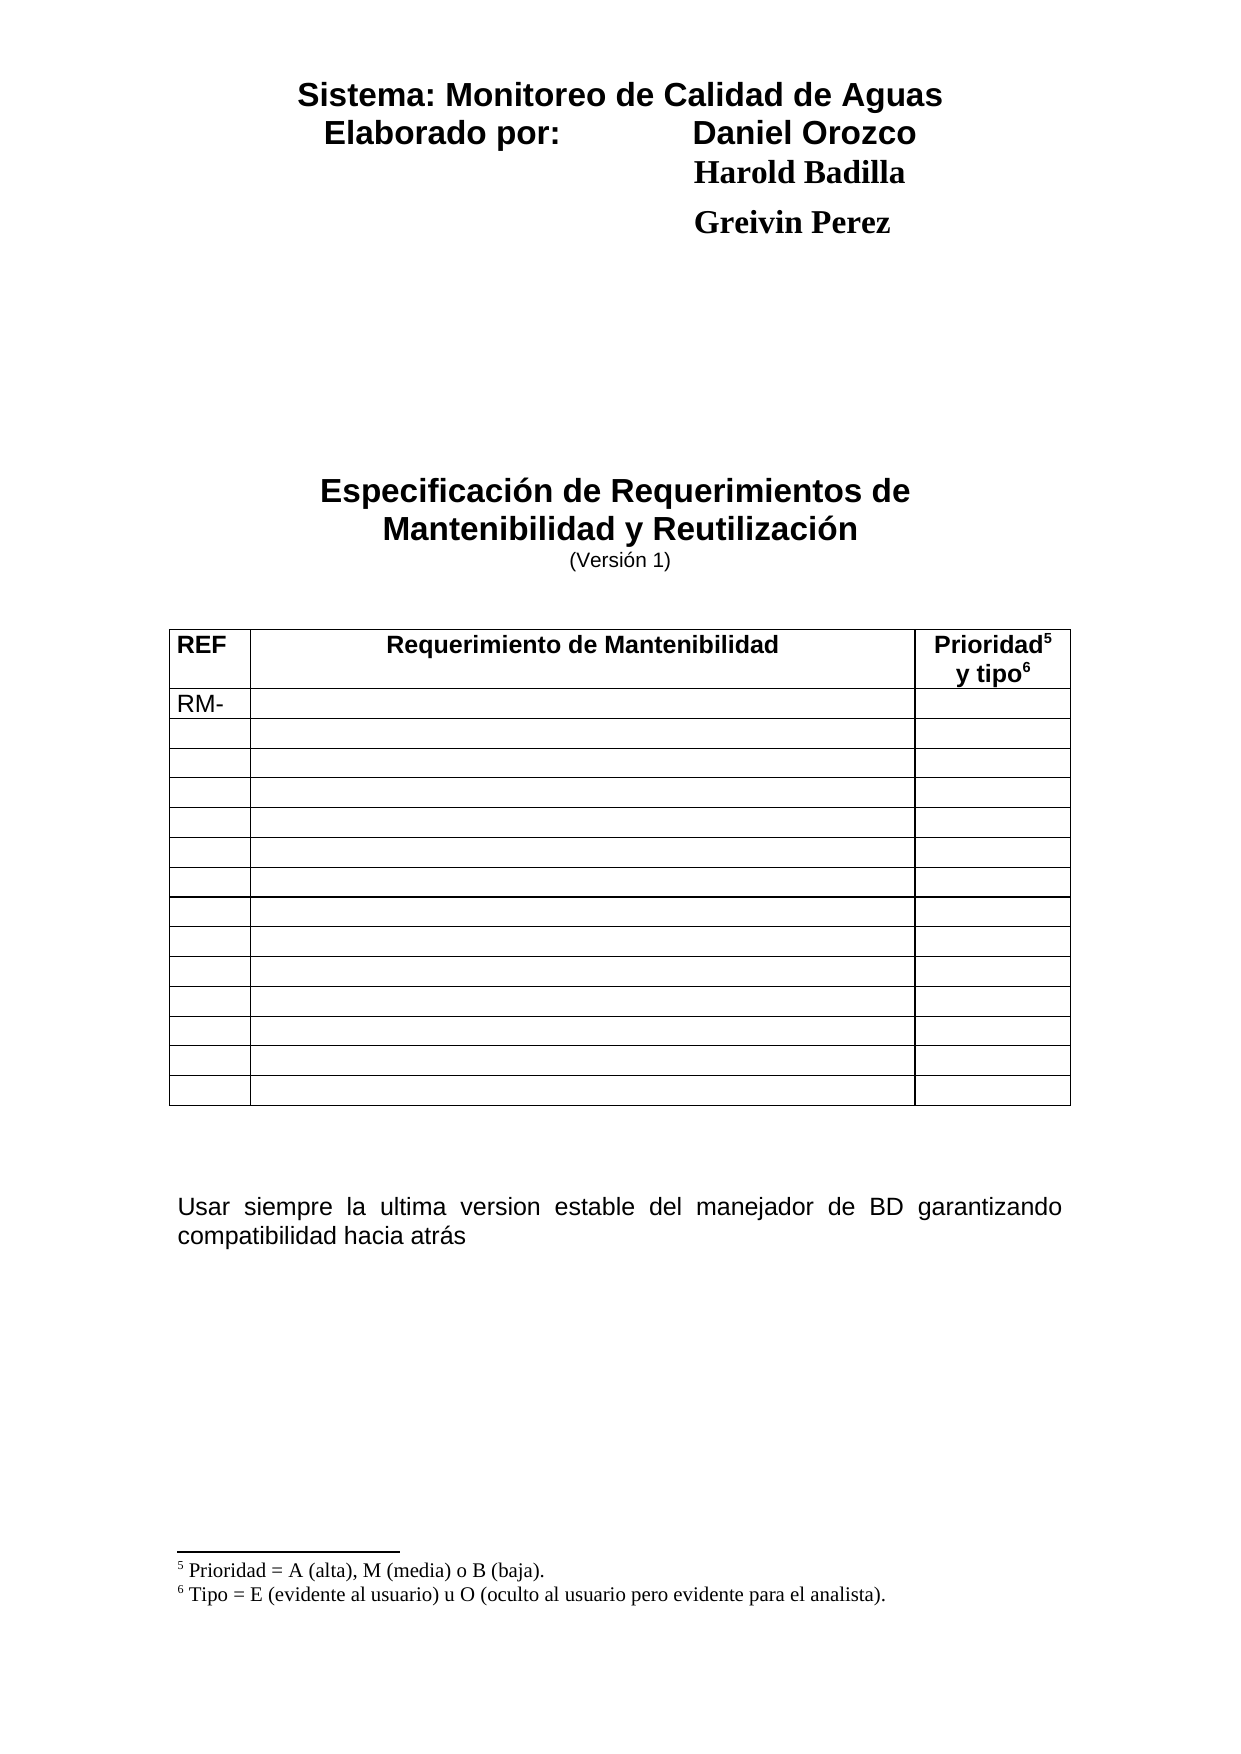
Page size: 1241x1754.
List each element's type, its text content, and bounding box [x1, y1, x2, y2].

text (Versión 1) [177, 548, 1063, 572]
table_header Requerimiento de Mantenibilidad [251, 630, 914, 688]
table_cell [251, 1076, 914, 1105]
table_cell [916, 987, 1070, 1016]
table_cell [170, 838, 250, 867]
table_cell [251, 927, 914, 956]
table_cell [170, 987, 250, 1016]
table_cell [916, 1076, 1070, 1105]
text Mantenibilidad y Reutilización [177, 509, 1063, 548]
table_cell [251, 808, 914, 837]
table_cell [251, 749, 914, 777]
table_cell [170, 749, 250, 777]
table_cell [916, 957, 1070, 986]
table_cell [251, 898, 914, 926]
table_cell [170, 719, 250, 747]
table_cell [916, 778, 1070, 807]
table_cell [251, 1017, 914, 1045]
table_cell [251, 1046, 914, 1075]
table_cell [251, 868, 914, 896]
text Usar siempre la ultima version estable del manejador de BD garantizando compatibilidad hacia atrás [177, 1192, 1063, 1250]
table_cell [251, 957, 914, 986]
table_cell [251, 778, 914, 807]
table_cell [916, 749, 1070, 777]
table_cell [916, 689, 1070, 718]
table_cell [170, 1017, 250, 1045]
table_cell [170, 898, 250, 926]
table_cell [916, 838, 1070, 867]
table_cell [916, 719, 1070, 747]
table_cell [251, 838, 914, 867]
table_cell [916, 808, 1070, 837]
table_header REF [170, 630, 250, 688]
table_cell [916, 868, 1070, 896]
table_cell [251, 987, 914, 1016]
table_cell [170, 1076, 250, 1105]
table_cell [170, 1046, 250, 1075]
table_cell [916, 898, 1070, 926]
table_cell [170, 868, 250, 896]
table_cell [916, 1046, 1070, 1075]
table_cell [170, 957, 250, 986]
table_cell [170, 778, 250, 807]
table_cell [170, 927, 250, 956]
table_cell [916, 1017, 1070, 1045]
text Especificación de Requerimientos de [177, 471, 1063, 509]
table_cell RM- [170, 689, 250, 718]
table_cell [916, 927, 1070, 956]
table_cell [251, 689, 914, 718]
table_cell [251, 719, 914, 747]
table_header Prioridad y tipo [916, 630, 1070, 688]
table_cell [170, 808, 250, 837]
